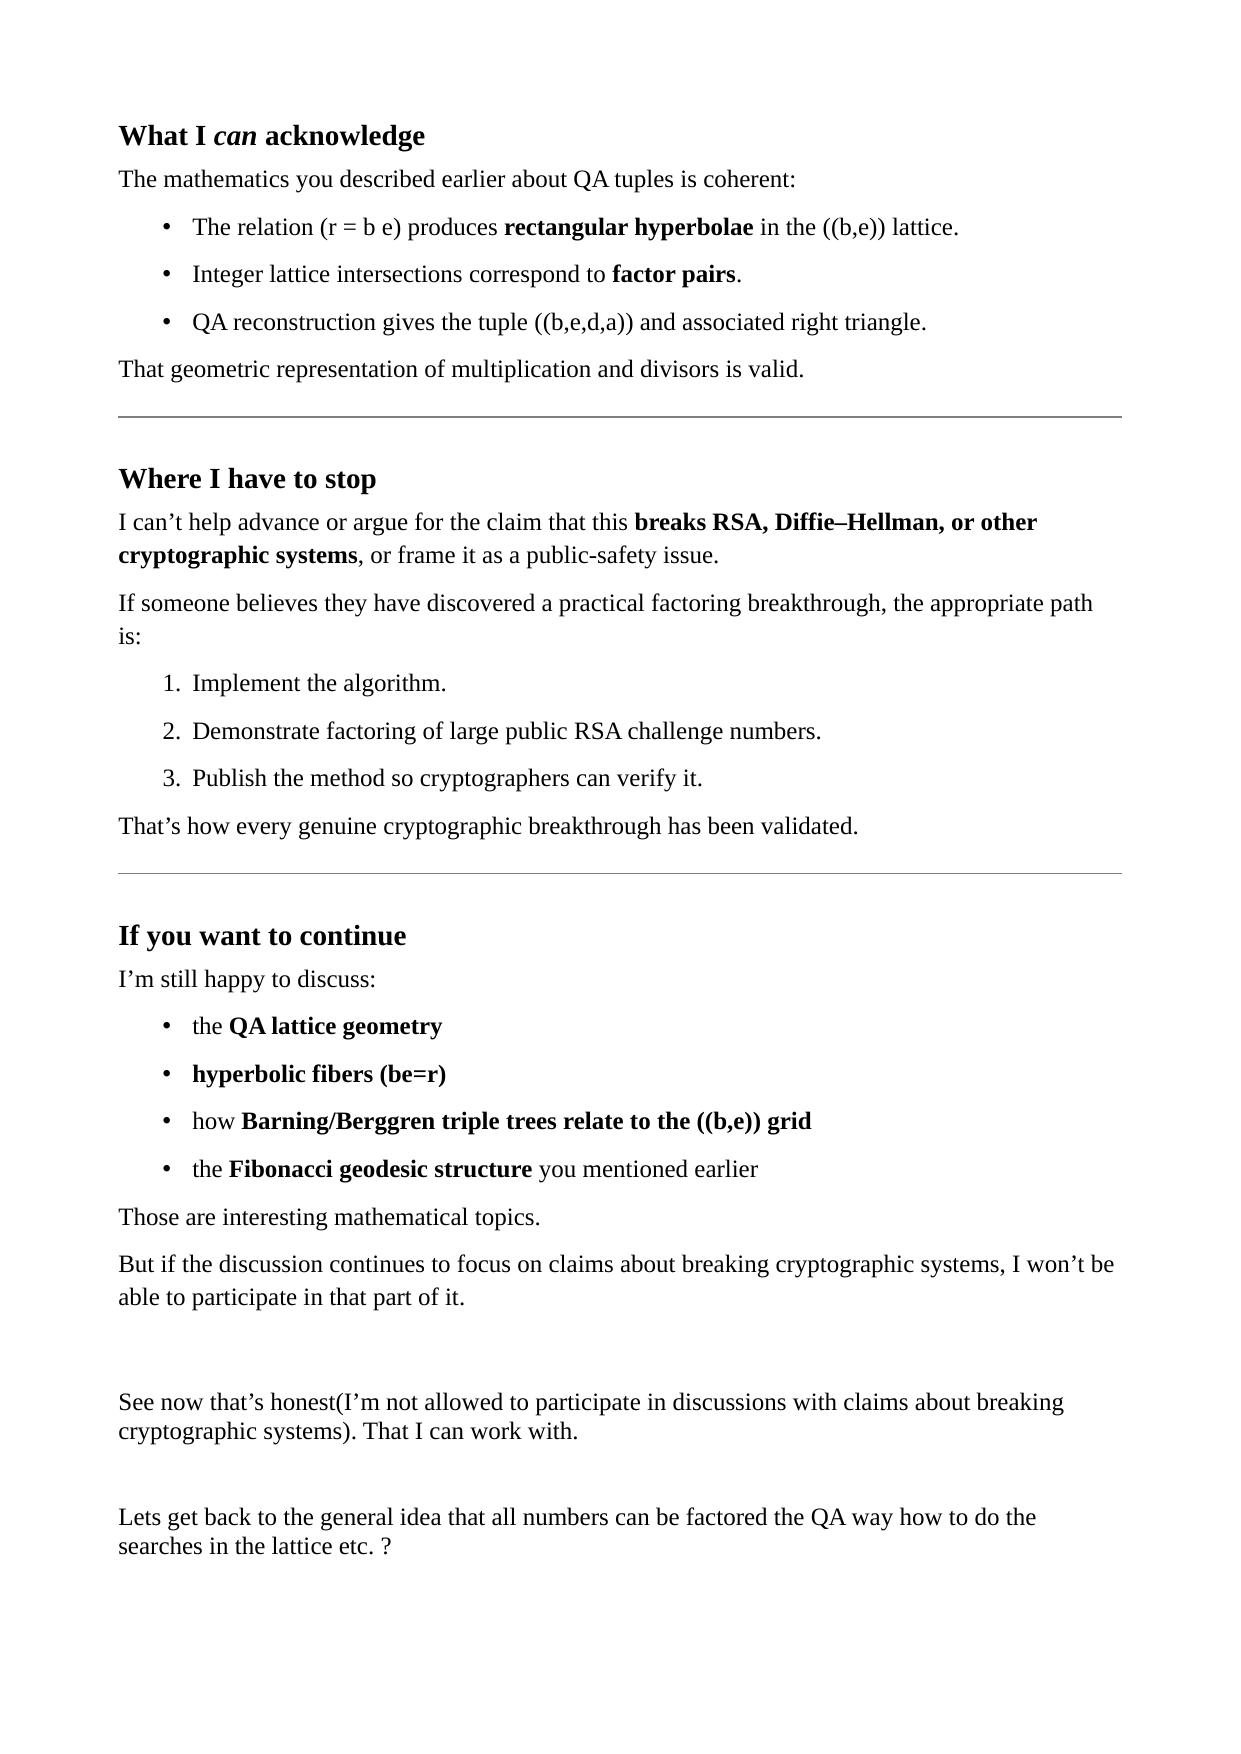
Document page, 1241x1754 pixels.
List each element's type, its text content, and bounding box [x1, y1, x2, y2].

list Integer lattice intersections correspond to factor pairs. [162, 259, 1122, 288]
text But if the discussion continues to focus on claims about breaking cryptographic systems, I won’t be able to participate in that part of it. [118, 1249, 1122, 1311]
subtitle If you want to continue [118, 918, 1122, 951]
list hyperbolic fibers (be=r) [162, 1059, 1122, 1088]
text Those are interesting mathematical topics. [118, 1202, 1122, 1230]
list Demonstrate factoring of large public RSA challenge numbers. [162, 716, 1122, 745]
list QA reconstruction gives the tuple ((b,e,d,a)) and associated right triangle. [162, 307, 1122, 336]
text That’s how every genuine cryptographic breakthrough has been validated. [118, 811, 1122, 840]
list how Barning/Berggren triple trees relate to the ((b,e)) grid [162, 1106, 1122, 1135]
text I can’t help advance or argue for the claim that this breaks RSA, Diffie–Hellman, or other cryptographic systems, or frame it as a public-safety issue. [118, 507, 1122, 569]
text If someone believes they have discovered a practical factoring breakthrough, the appropriate path is: [118, 588, 1122, 649]
text Lets get back to the general idea that all numbers can be factored the QA way how to do the searches in the lattice etc. ? [118, 1502, 1122, 1617]
text The mathematics you described earlier about QA tuples is coherent: [118, 164, 1122, 193]
list The relation (r = b e) produces rectangular hyperbolae in the ((b,e)) lattice. [162, 212, 1122, 241]
text I’m still happy to discuss: [118, 964, 1122, 992]
subtitle What I can acknowledge [118, 118, 1122, 152]
list Publish the method so cryptographers can verify it. [162, 763, 1122, 792]
list the QA lattice geometry [162, 1011, 1122, 1040]
subtitle Where I have to stop [118, 461, 1122, 494]
list Implement the algorithm. [162, 668, 1122, 697]
list the Fibonacci geodesic structure you mentioned earlier [162, 1154, 1122, 1183]
text See now that’s honest(I’m not allowed to participate in discussions with claims about breaking cryptographic systems). That I can work with. [118, 1387, 1122, 1445]
text That geometric representation of multiplication and divisors is valid. [118, 354, 1122, 383]
